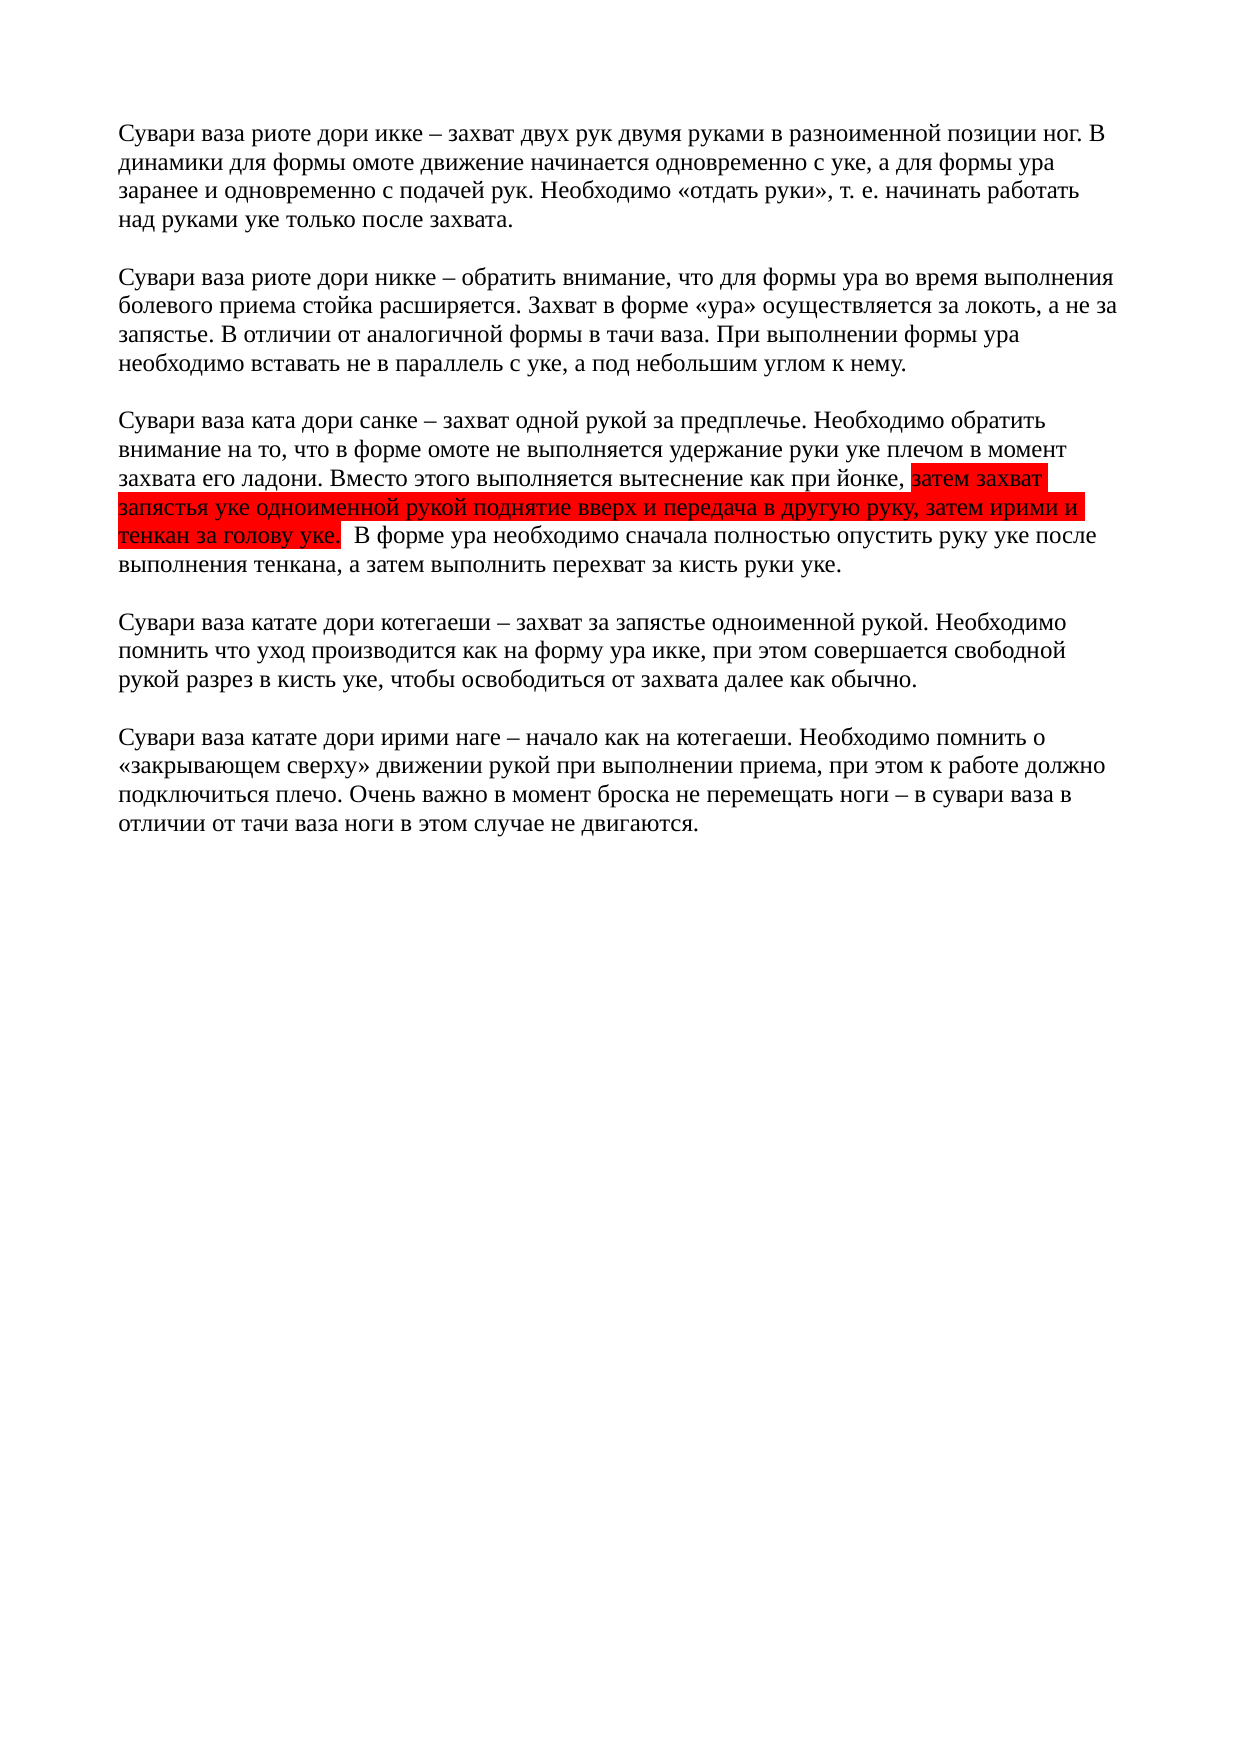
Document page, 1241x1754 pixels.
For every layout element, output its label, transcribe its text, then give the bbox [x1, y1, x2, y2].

text Сувари ваза риоте дори никке – обратить внимание, что для формы ура во время выполнения болевого приема стойка расширяется. Захват в форме «ура» осуществляется за локоть, а не за запястье. В отличии от аналогичной формы в тачи ваза. При выполнении формы ура необходимо вставать не в параллель с уке, а под небольшим углом к нему. [118, 262, 1122, 377]
text Сувари ваза катате дори котегаеши – захват за запястье одноименной рукой. Необходимо помнить что уход производится как на форму ура икке, при этом совершается свободной рукой разрез в кисть уке, чтобы освободиться от захвата далее как обычно. [118, 607, 1122, 693]
text Сувари ваза риоте дори икке – захват двух рук двумя руками в разноименной позиции ног. В динамики для формы омоте движение начинается одновременно с уке, а для формы ура заранее и одновременно с подачей рук. Необходимо «отдать руки», т. е. начинать работать над руками уке только после захвата. [118, 118, 1122, 233]
text Сувари ваза катате дори ирими наге – начало как на котегаеши. Необходимо помнить о «закрывающем сверху» движении рукой при выполнении приема, при этом к работе должно подключиться плечо. Очень важно в момент броска не перемещать ноги – в сувари ваза в отличии от тачи ваза ноги в этом случае не двигаются. [118, 722, 1122, 837]
text Сувари ваза ката дори санке – захват одной рукой за предплечье. Необходимо обратить внимание на то, что в форме омоте не выполняется удержание руки уке плечом в момент захвата его ладони. Вместо этого выполняется вытеснение как при йонке, затем захват запястья уке одноименной рукой поднятие вверх и передача в другую руку, затем ирими и тенкан за голову уке. В форме ура необходимо сначала полностью опустить руку уке после выполнения тенкана, а затем выполнить перехват за кисть руки уке. [118, 406, 1122, 578]
